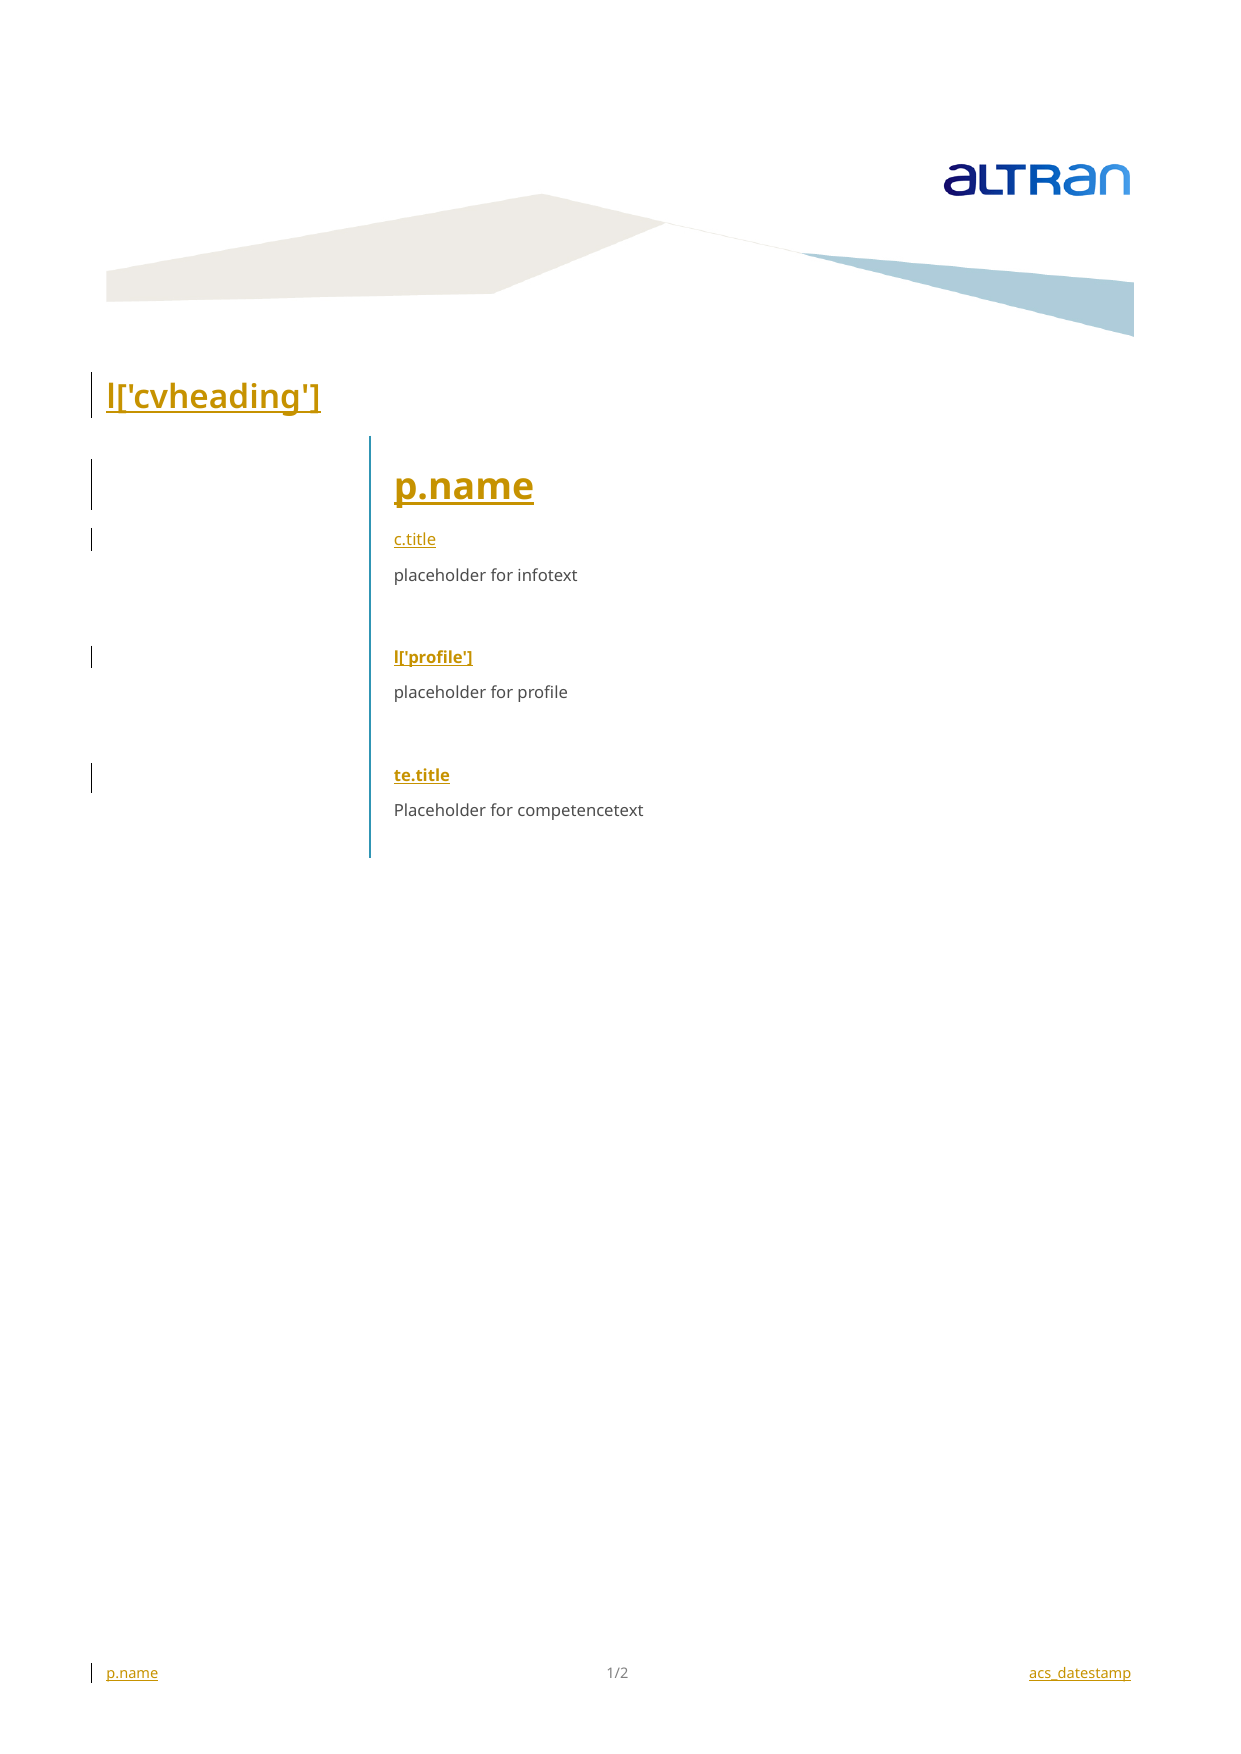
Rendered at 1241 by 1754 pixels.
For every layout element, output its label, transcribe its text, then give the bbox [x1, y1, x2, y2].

table_cell l['profile'] placeholder for profile [371, 622, 1134, 740]
picture [106, 70, 1134, 373]
table_cell te.title Placeholder for competencetext [371, 740, 1134, 857]
table_cell [106, 622, 369, 740]
table_header [106, 436, 369, 622]
table_header p.name c.title placeholder for infotext [371, 436, 1134, 622]
subtitle l['cvheading'] [106, 373, 1134, 418]
table_cell [106, 740, 369, 857]
